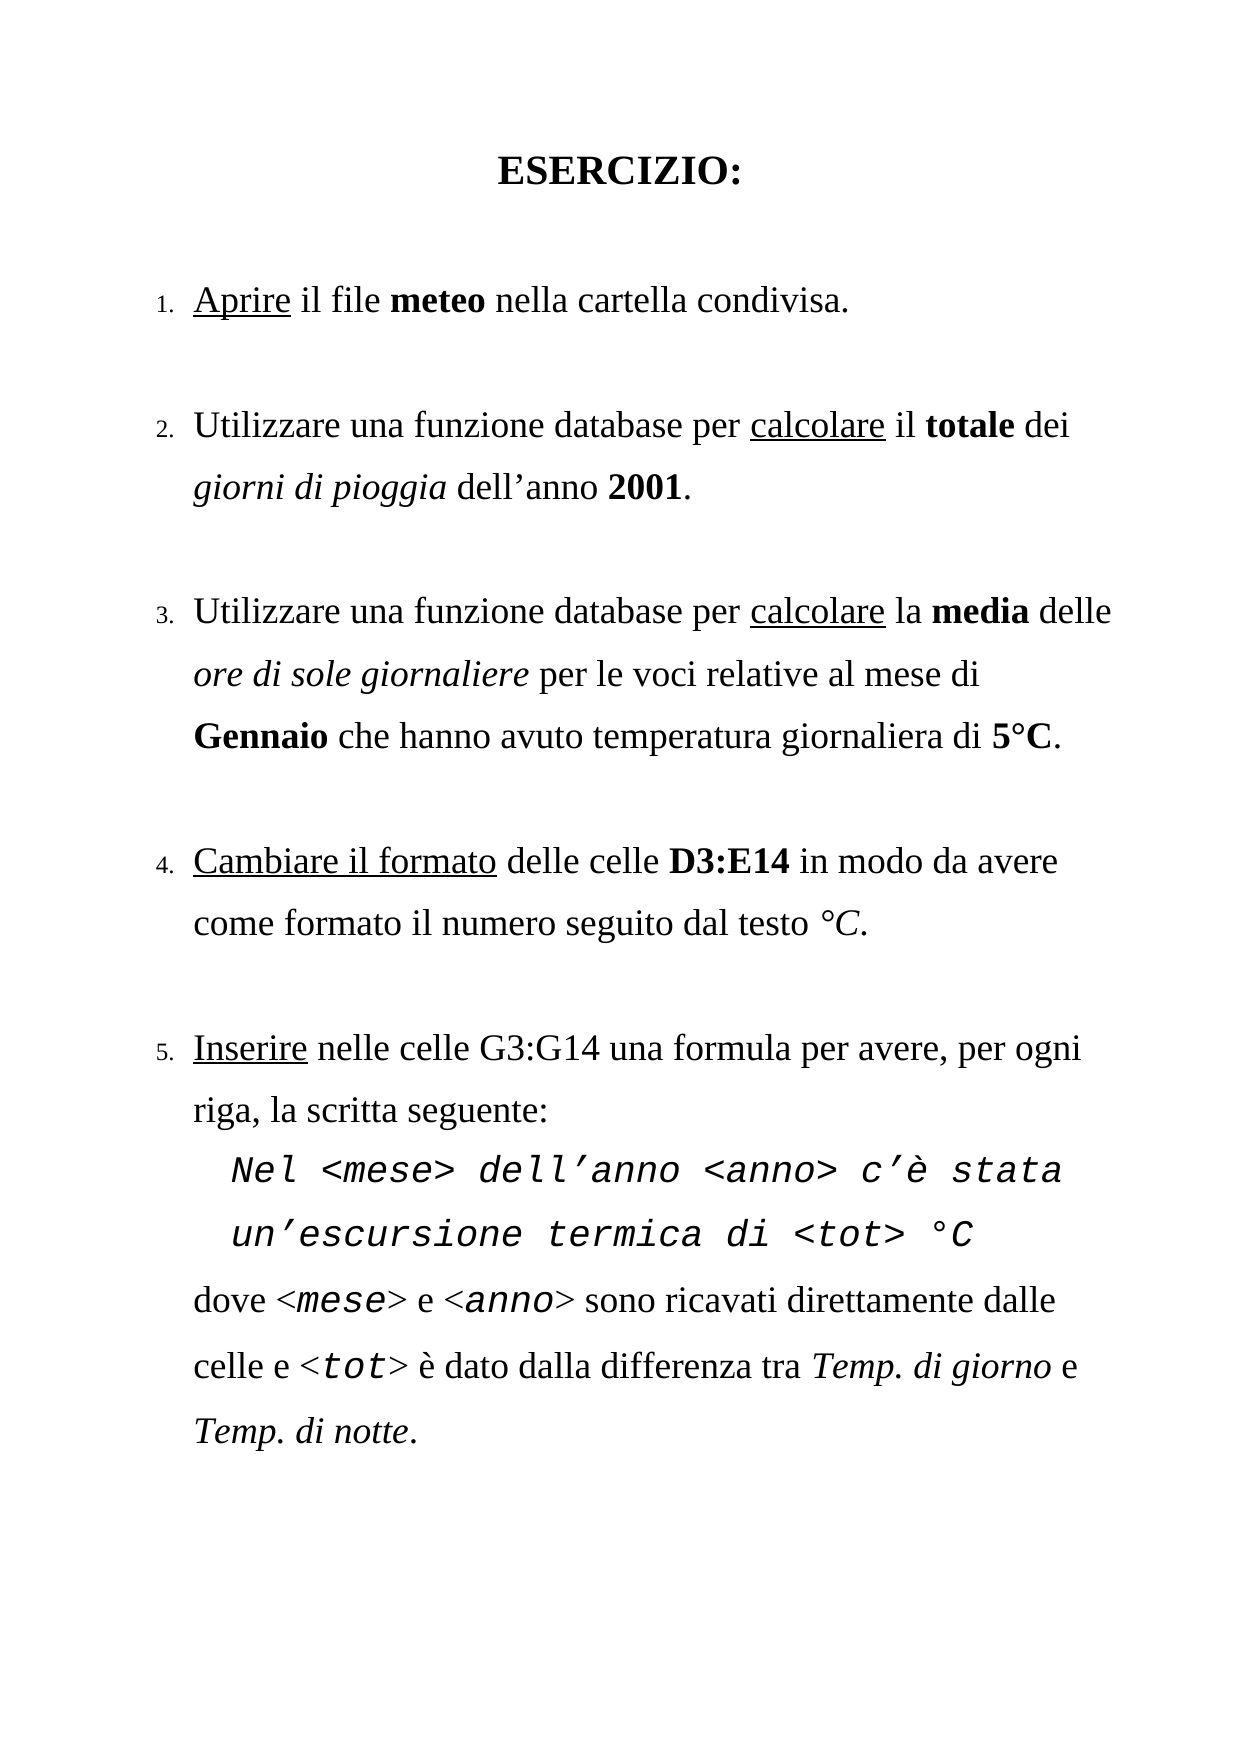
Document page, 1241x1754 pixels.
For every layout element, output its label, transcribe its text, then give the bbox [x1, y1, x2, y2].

text dove <mese> e <anno> sono ricavati direttamente dalle celle e <tot> è dato dalla differenza tra Temp. di giorno e Temp. di notte. [193, 1279, 1122, 1452]
list Utilizzare una funzione database per calcolare il totale dei giorni di pioggia dell’anno 2001. [156, 404, 1122, 507]
list Aprire il file meteo nella cartella condivisa. [156, 279, 1122, 321]
text Nel <mese> dell’anno <anno> c’è stata un’escursione termica di <tot> °C [231, 1151, 1093, 1257]
list Cambiare il formato delle celle D3:E14 in modo da avere come formato il numero seguito dal testo °C. [156, 840, 1122, 943]
list Inserire nelle celle G3:G14 una formula per avere, per ogni riga, la scritta seguente: [156, 1027, 1122, 1130]
text ESERCIZIO: [118, 148, 1122, 194]
list Utilizzare una funzione database per calcolare la media delle ore di sole giornaliere per le voci relative al mese di Gennaio che hanno avuto temperatura giornaliera di 5°C. [156, 591, 1122, 757]
